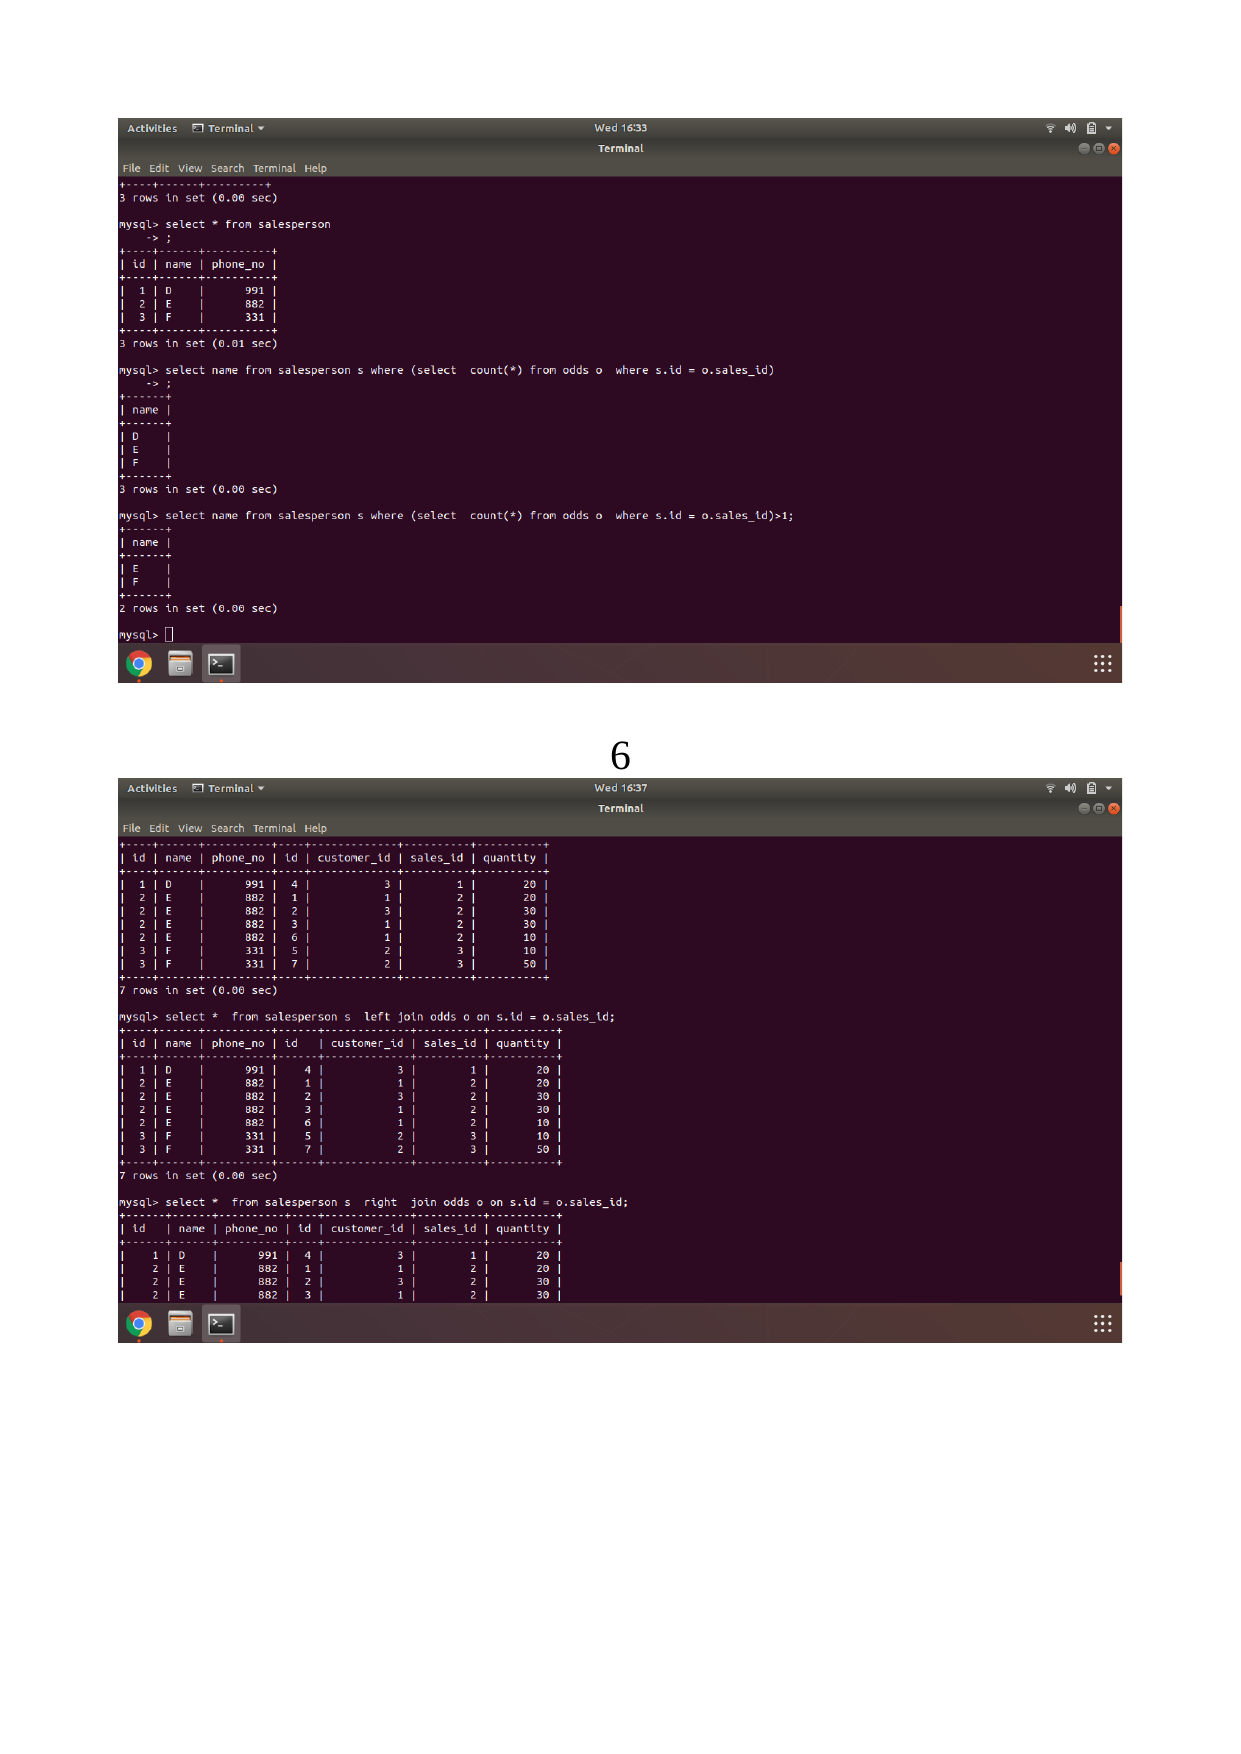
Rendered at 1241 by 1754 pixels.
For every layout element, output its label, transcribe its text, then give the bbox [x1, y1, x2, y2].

picture [118, 118, 1123, 683]
picture [118, 778, 1123, 1343]
text 6 [118, 730, 1122, 778]
